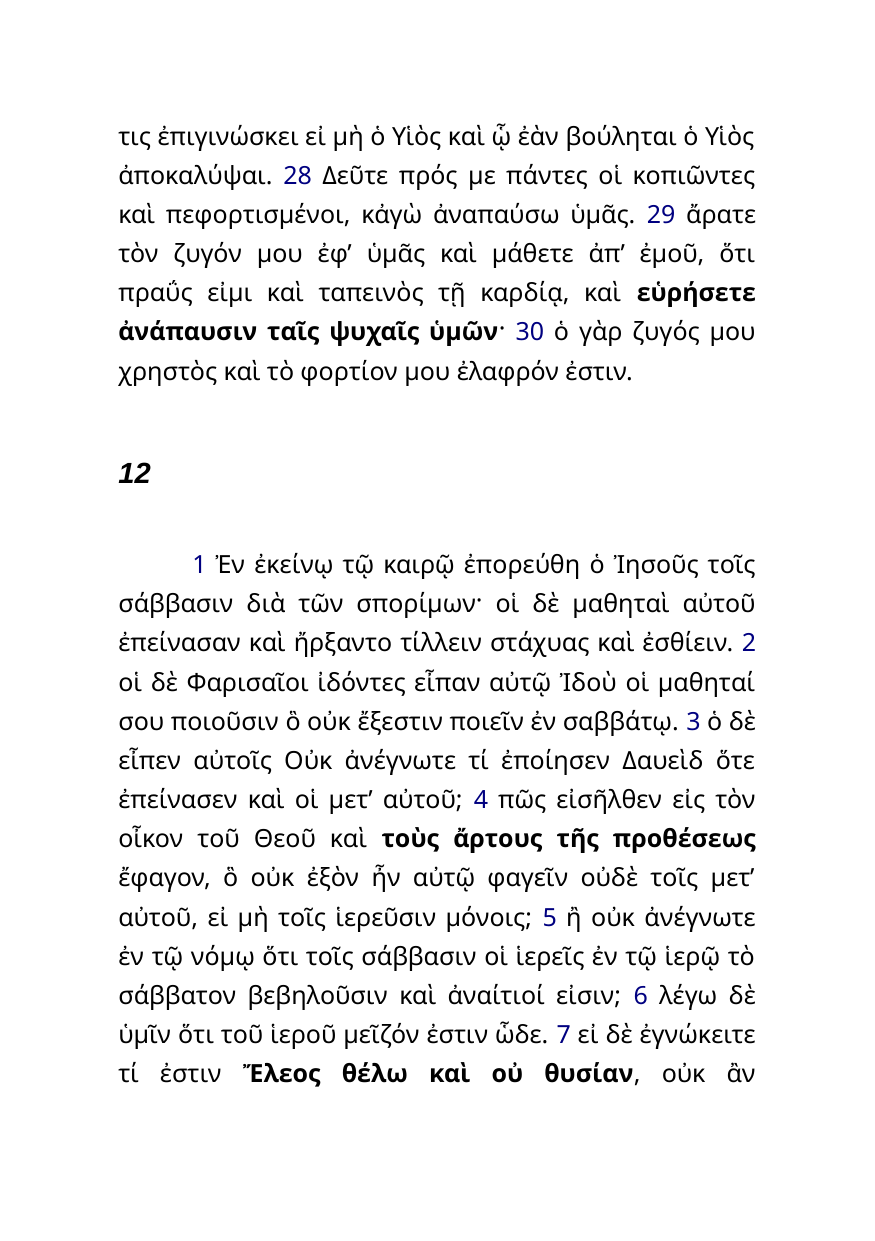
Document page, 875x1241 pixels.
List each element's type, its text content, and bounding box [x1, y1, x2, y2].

subtitle 12 [118, 456, 756, 490]
text τις ἐπιγινώσκει εἰ μὴ ὁ Υἱὸς καὶ ᾧ ἐὰν βούληται ὁ Υἱὸς ἀποκαλύψαι. 28 Δεῦτε πρός με πάντες οἱ κοπιῶντες καὶ πεφορτισμένοι, κἀγὼ ἀναπαύσω ὑμᾶς. 29 ἄρατε τὸν ζυγόν μου ἐφ’ ὑμᾶς καὶ μάθετε ἀπ’ ἐμοῦ, ὅτι πραΰς εἰμι καὶ ταπεινὸς τῇ καρδίᾳ, καὶ εὑρήσετε ἀνάπαυσιν ταῖς ψυχαῖς ὑμῶν· 30 ὁ γὰρ ζυγός μου χρηστὸς καὶ τὸ φορτίον μου ἐλαφρόν ἐστιν. [118, 118, 756, 387]
text 1 Ἐν ἐκείνῳ τῷ καιρῷ ἐπορεύθη ὁ Ἰησοῦς τοῖς σάββασιν διὰ τῶν σπορίμων· οἱ δὲ μαθηταὶ αὐτοῦ ἐπείνασαν καὶ ἤρξαντο τίλλειν στάχυας καὶ ἐσθίειν. 2 οἱ δὲ Φαρισαῖοι ἰδόντες εἶπαν αὐτῷ Ἰδοὺ οἱ μαθηταί σου ποιοῦσιν ὃ οὐκ ἔξεστιν ποιεῖν ἐν σαββάτῳ. 3 ὁ δὲ εἶπεν αὐτοῖς Οὐκ ἀνέγνωτε τί ἐποίησεν Δαυεὶδ ὅτε ἐπείνασεν καὶ οἱ μετ’ αὐτοῦ; 4 πῶς εἰσῆλθεν εἰς τὸν οἶκον τοῦ Θεοῦ καὶ τοὺς ἄρτους τῆς προθέσεως ἔφαγον, ὃ οὐκ ἐξὸν ἦν αὐτῷ φαγεῖν οὐδὲ τοῖς μετ’ αὐτοῦ, εἰ μὴ τοῖς ἱερεῦσιν μόνοις; 5 ἢ οὐκ ἀνέγνωτε ἐν τῷ νόμῳ ὅτι τοῖς σάββασιν οἱ ἱερεῖς ἐν τῷ ἱερῷ τὸ σάββατον βεβηλοῦσιν καὶ ἀναίτιοί εἰσιν; 6 λέγω δὲ ὑμῖν ὅτι τοῦ ἱεροῦ μεῖζόν ἐστιν ὧδε. 7 εἰ δὲ ἐγνώκειτε τί ἐστιν Ἔλεος θέλω καὶ οὐ θυσίαν, οὐκ ἂν [118, 547, 756, 1090]
